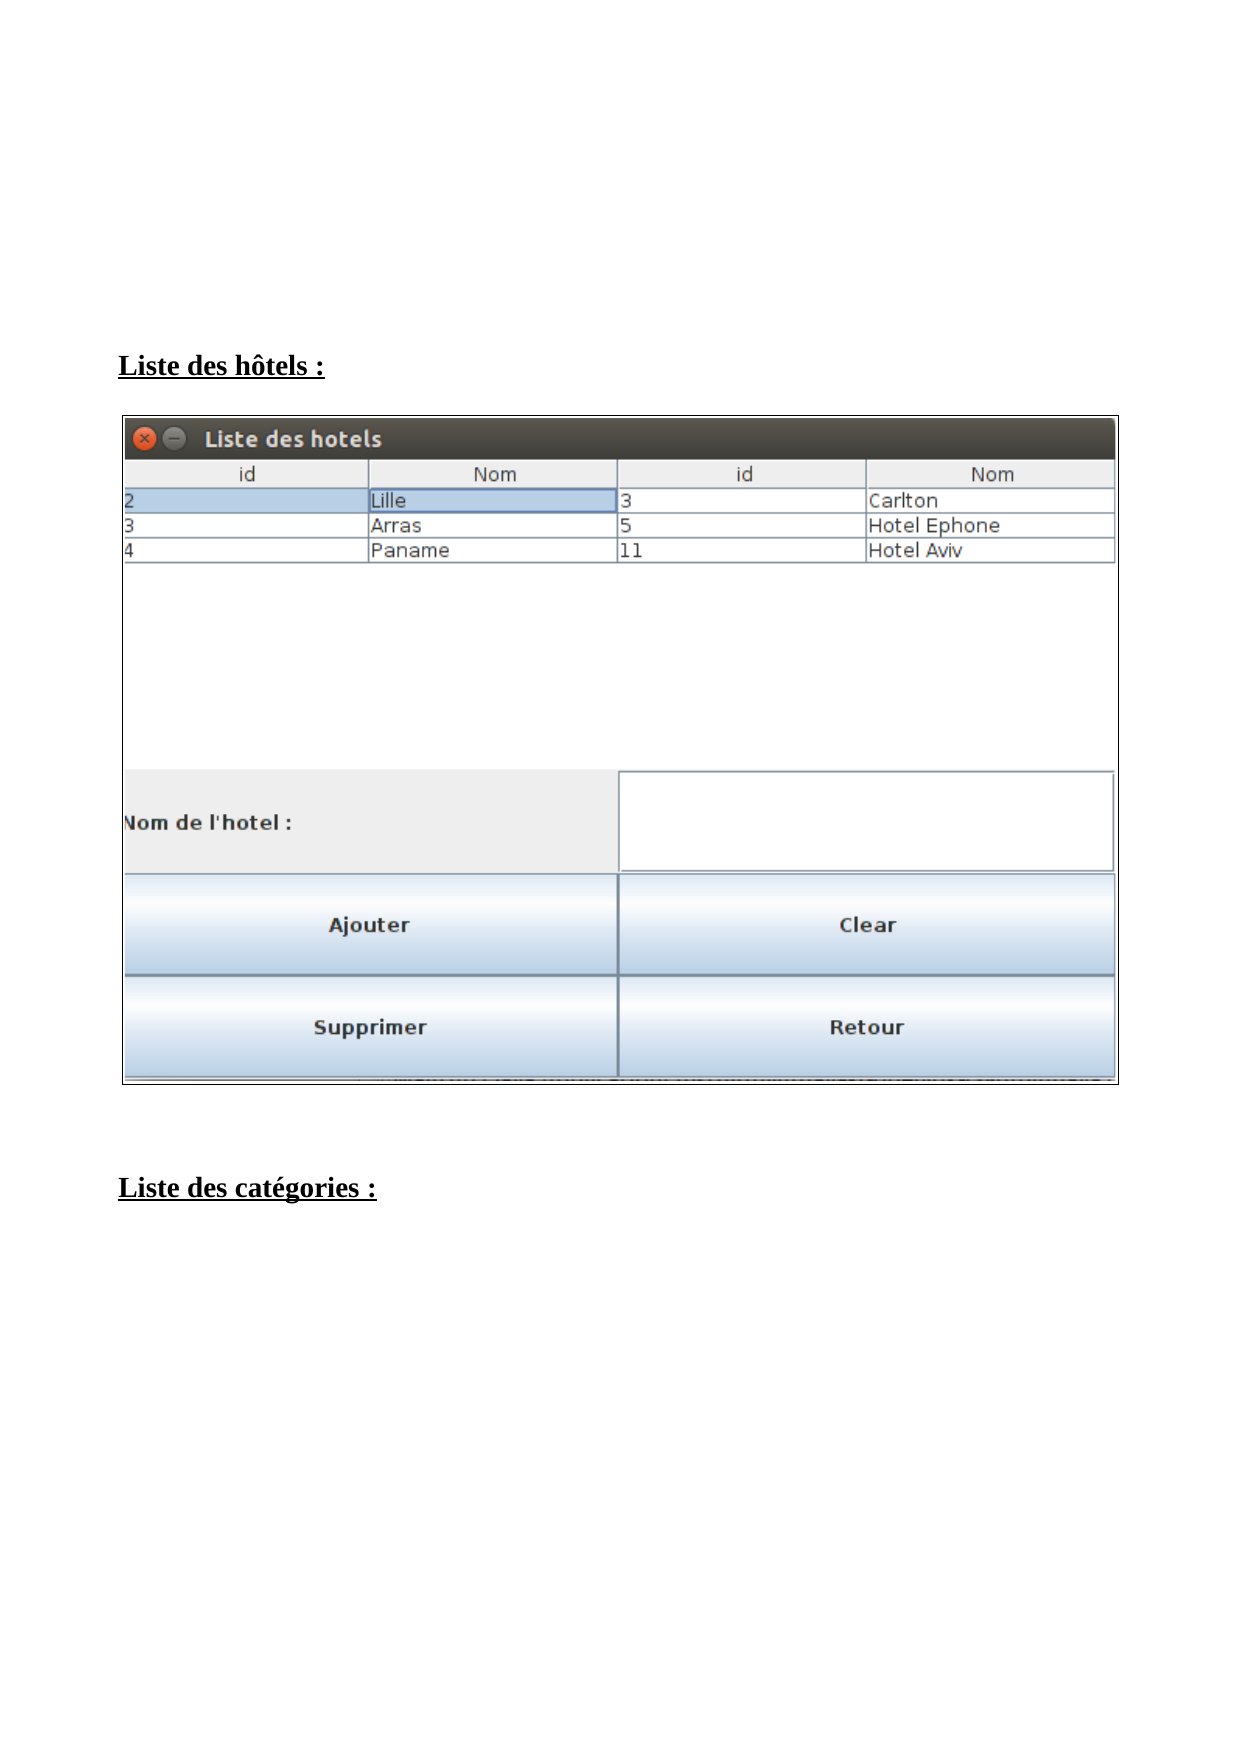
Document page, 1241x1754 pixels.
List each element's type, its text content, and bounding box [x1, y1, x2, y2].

text Liste des catégories : [118, 1170, 1122, 1204]
picture [124, 418, 1116, 1081]
text Liste des hôtels : [118, 348, 1122, 382]
